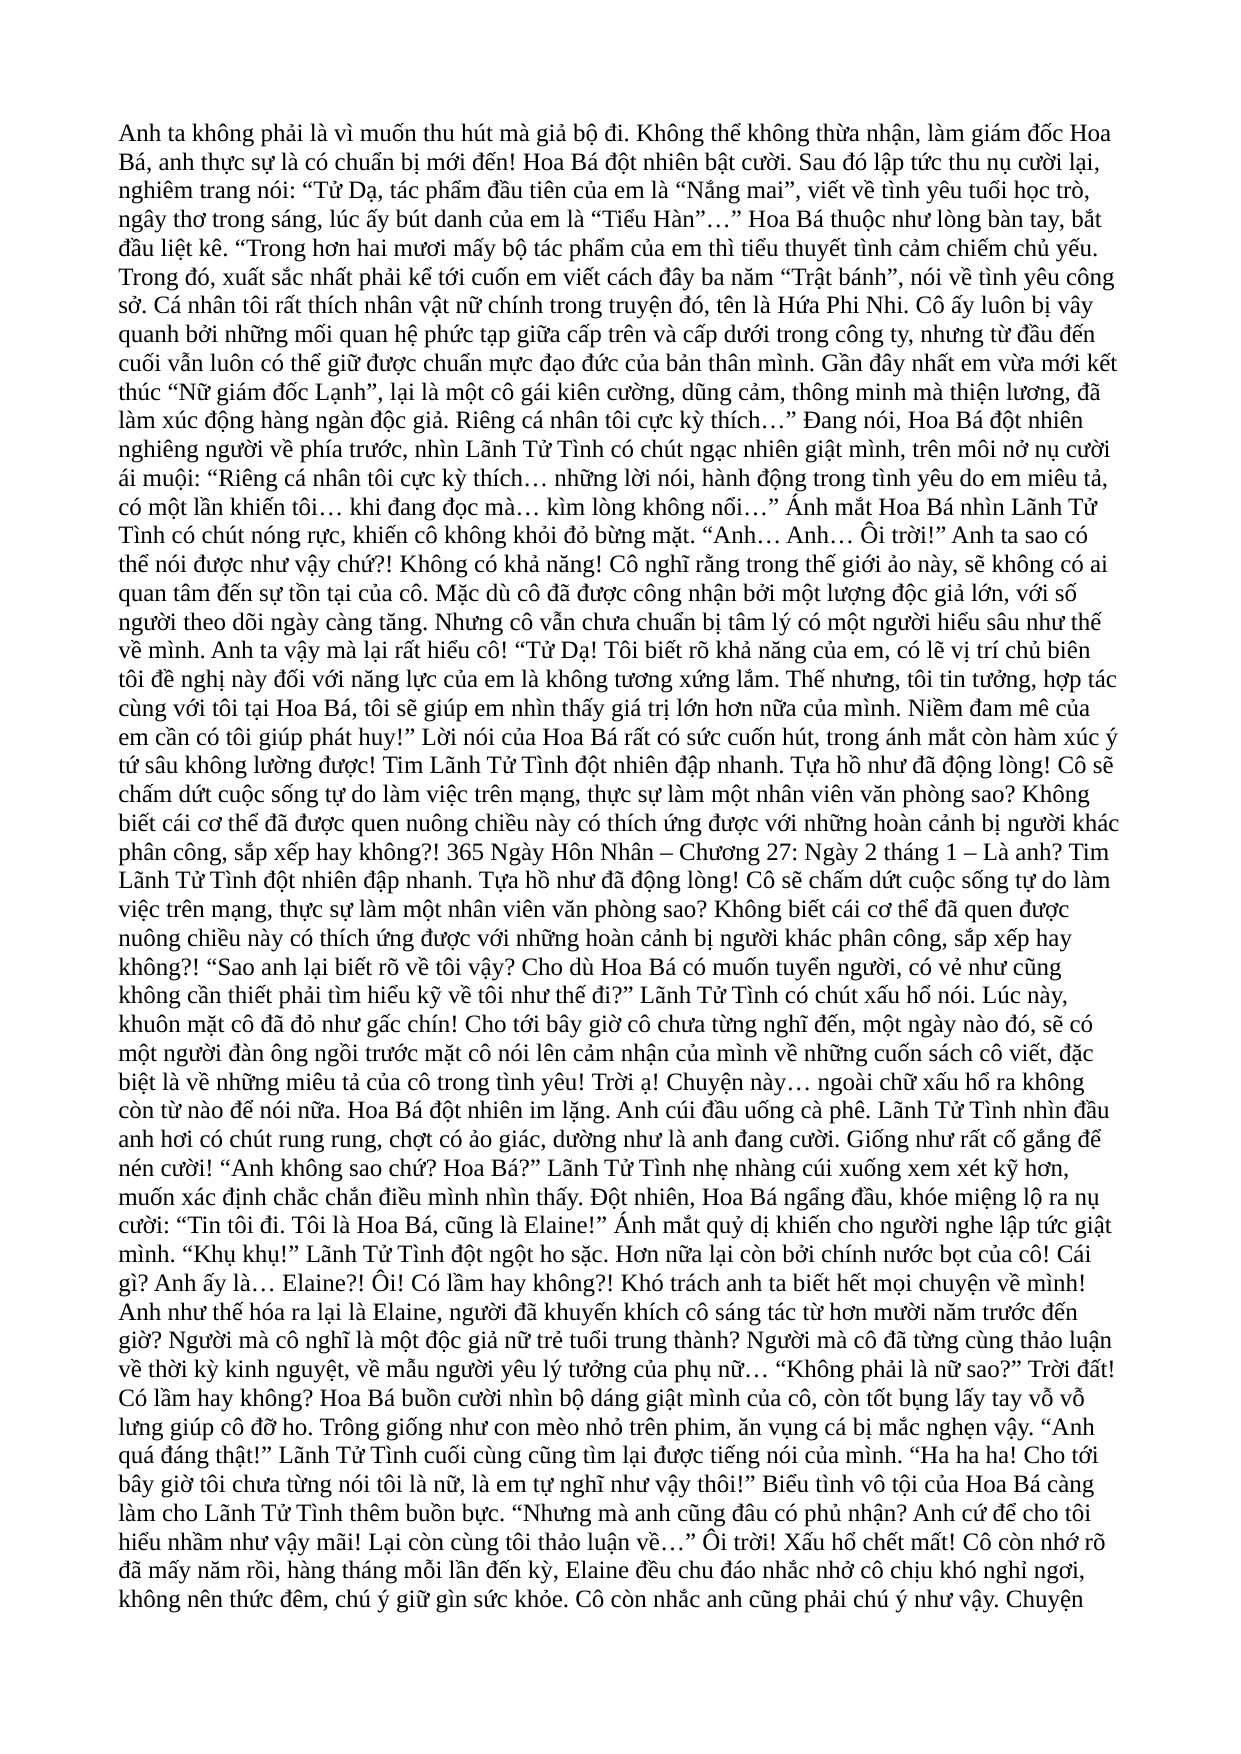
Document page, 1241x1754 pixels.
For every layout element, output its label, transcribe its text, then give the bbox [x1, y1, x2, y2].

text Anh ta không phải là vì muốn thu hút mà giả bộ đi. Không thể không thừa nhận, làm giám đốc Hoa Bá, anh thực sự là có chuẩn bị mới đến! Hoa Bá đột nhiên bật cười. Sau đó lập tức thu nụ cười lại, nghiêm trang nói: “Tử Dạ, tác phẩm đầu tiên của em là “Nắng mai”, viết về tình yêu tuổi học trò, ngây thơ trong sáng, lúc ấy bút danh của em là “Tiểu Hàn”…” Hoa Bá thuộc như lòng bàn tay, bắt đầu liệt kê. “Trong hơn hai mươi mấy bộ tác phẩm của em thì tiểu thuyết tình cảm chiếm chủ yếu. Trong đó, xuất sắc nhất phải kể tới cuốn em viết cách đây ba năm “Trật bánh”, nói về tình yêu công sở. Cá nhân tôi rất thích nhân vật nữ chính trong truyện đó, tên là Hứa Phi Nhi. Cô ấy luôn bị vây quanh bởi những mối quan hệ phức tạp giữa cấp trên và cấp dưới trong công ty, nhưng từ đầu đến cuối vẫn luôn có thể giữ được chuẩn mực đạo đức của bản thân mình. Gần đây nhất em vừa mới kết thúc “Nữ giám đốc Lạnh”, lại là một cô gái kiên cường, dũng cảm, thông minh mà thiện lương, đã làm xúc động hàng ngàn độc giả. Riêng cá nhân tôi cực kỳ thích…” Đang nói, Hoa Bá đột nhiên nghiêng người về phía trước, nhìn Lãnh Tử Tình có chút ngạc nhiên giật mình, trên môi nở nụ cười ái muội: “Riêng cá nhân tôi cực kỳ thích… những lời nói, hành động trong tình yêu do em miêu tả, có một lần khiến tôi… khi đang đọc mà… kìm lòng không nổi…” Ánh mắt Hoa Bá nhìn Lãnh Tử Tình có chút nóng rực, khiến cô không khỏi đỏ bừng mặt. “Anh… Anh… Ôi trời!” Anh ta sao có thể nói được như vậy chứ?! Không có khả năng! Cô nghĩ rằng trong thế giới ảo này, sẽ không có ai quan tâm đến sự tồn tại của cô. Mặc dù cô đã được công nhận bởi một lượng độc giả lớn, với số người theo dõi ngày càng tăng. Nhưng cô vẫn chưa chuẩn bị tâm lý có một người hiểu sâu như thế về mình. Anh ta vậy mà lại rất hiểu cô! “Tử Dạ! Tôi biết rõ khả năng của em, có lẽ vị trí chủ biên tôi đề nghị này đối với năng lực của em là không tương xứng lắm. Thế nhưng, tôi tin tưởng, hợp tác cùng với tôi tại Hoa Bá, tôi sẽ giúp em nhìn thấy giá trị lớn hơn nữa của mình. Niềm đam mê của em cần có tôi giúp phát huy!” Lời nói của Hoa Bá rất có sức cuốn hút, trong ánh mắt còn hàm xúc ý tứ sâu không lường được! Tim Lãnh Tử Tình đột nhiên đập nhanh. Tựa hồ như đã động lòng! Cô sẽ chấm dứt cuộc sống tự do làm việc trên mạng, thực sự làm một nhân viên văn phòng sao? Không biết cái cơ thể đã được quen nuông chiều này có thích ứng được với những hoàn cảnh bị người khác phân công, sắp xếp hay không?! 365 Ngày Hôn Nhân – Chương 27: Ngày 2 tháng 1 – Là anh? Tim Lãnh Tử Tình đột nhiên đập nhanh. Tựa hồ như đã động lòng! Cô sẽ chấm dứt cuộc sống tự do làm việc trên mạng, thực sự làm một nhân viên văn phòng sao? Không biết cái cơ thể đã quen được nuông chiều này có thích ứng được với những hoàn cảnh bị người khác phân công, sắp xếp hay không?! “Sao anh lại biết rõ về tôi vậy? Cho dù Hoa Bá có muốn tuyển người, có vẻ như cũng không cần thiết phải tìm hiểu kỹ về tôi như thế đi?” Lãnh Tử Tình có chút xấu hổ nói. Lúc này, khuôn mặt cô đã đỏ như gấc chín! Cho tới bây giờ cô chưa từng nghĩ đến, một ngày nào đó, sẽ có một người đàn ông ngồi trước mặt cô nói lên cảm nhận của mình về những cuốn sách cô viết, đặc biệt là về những miêu tả của cô trong tình yêu! Trời ạ! Chuyện này… ngoài chữ xấu hổ ra không còn từ nào để nói nữa. Hoa Bá đột nhiên im lặng. Anh cúi đầu uống cà phê. Lãnh Tử Tình nhìn đầu anh hơi có chút rung rung, chợt có ảo giác, dường như là anh đang cười. Giống như rất cố gắng để nén cười! “Anh không sao chứ? Hoa Bá?” Lãnh Tử Tình nhẹ nhàng cúi xuống xem xét kỹ hơn, muốn xác định chắc chắn điều mình nhìn thấy. Đột nhiên, Hoa Bá ngẩng đầu, khóe miệng lộ ra nụ cười: “Tin tôi đi. Tôi là Hoa Bá, cũng là Elaine!” Ánh mắt quỷ dị khiến cho người nghe lập tức giật mình. “Khụ khụ!” Lãnh Tử Tình đột ngột ho sặc. Hơn nữa lại còn bởi chính nước bọt của cô! Cái gì? Anh ấy là… Elaine?! Ôi! Có lầm hay không?! Khó trách anh ta biết hết mọi chuyện về mình! Anh như thế hóa ra lại là Elaine, người đã khuyến khích cô sáng tác từ hơn mười năm trước đến giờ? Người mà cô nghĩ là một độc giả nữ trẻ tuổi trung thành? Người mà cô đã từng cùng thảo luận về thời kỳ kinh nguyệt, về mẫu người yêu lý tưởng của phụ nữ… “Không phải là nữ sao?” Trời đất! Có lầm hay không? Hoa Bá buồn cười nhìn bộ dáng giật mình của cô, còn tốt bụng lấy tay vỗ vỗ lưng giúp cô đỡ ho. Trông giống như con mèo nhỏ trên phim, ăn vụng cá bị mắc nghẹn vậy. “Anh quá đáng thật!” Lãnh Tử Tình cuối cùng cũng tìm lại được tiếng nói của mình. “Ha ha ha! Cho tới bây giờ tôi chưa từng nói tôi là nữ, là em tự nghĩ như vậy thôi!” Biểu tình vô tội của Hoa Bá càng làm cho Lãnh Tử Tình thêm buồn bực. “Nhưng mà anh cũng đâu có phủ nhận? Anh cứ để cho tôi hiểu nhầm như vậy mãi! Lại còn cùng tôi thảo luận về…” Ôi trời! Xấu hổ chết mất! Cô còn nhớ rõ đã mấy năm rồi, hàng tháng mỗi lần đến kỳ, Elaine đều chu đáo nhắc nhở cô chịu khó nghỉ ngơi, không nên thức đêm, chú ý giữ gìn sức khỏe. Cô còn nhắc anh cũng phải chú ý như vậy. Chuyện [118, 118, 1122, 1613]
